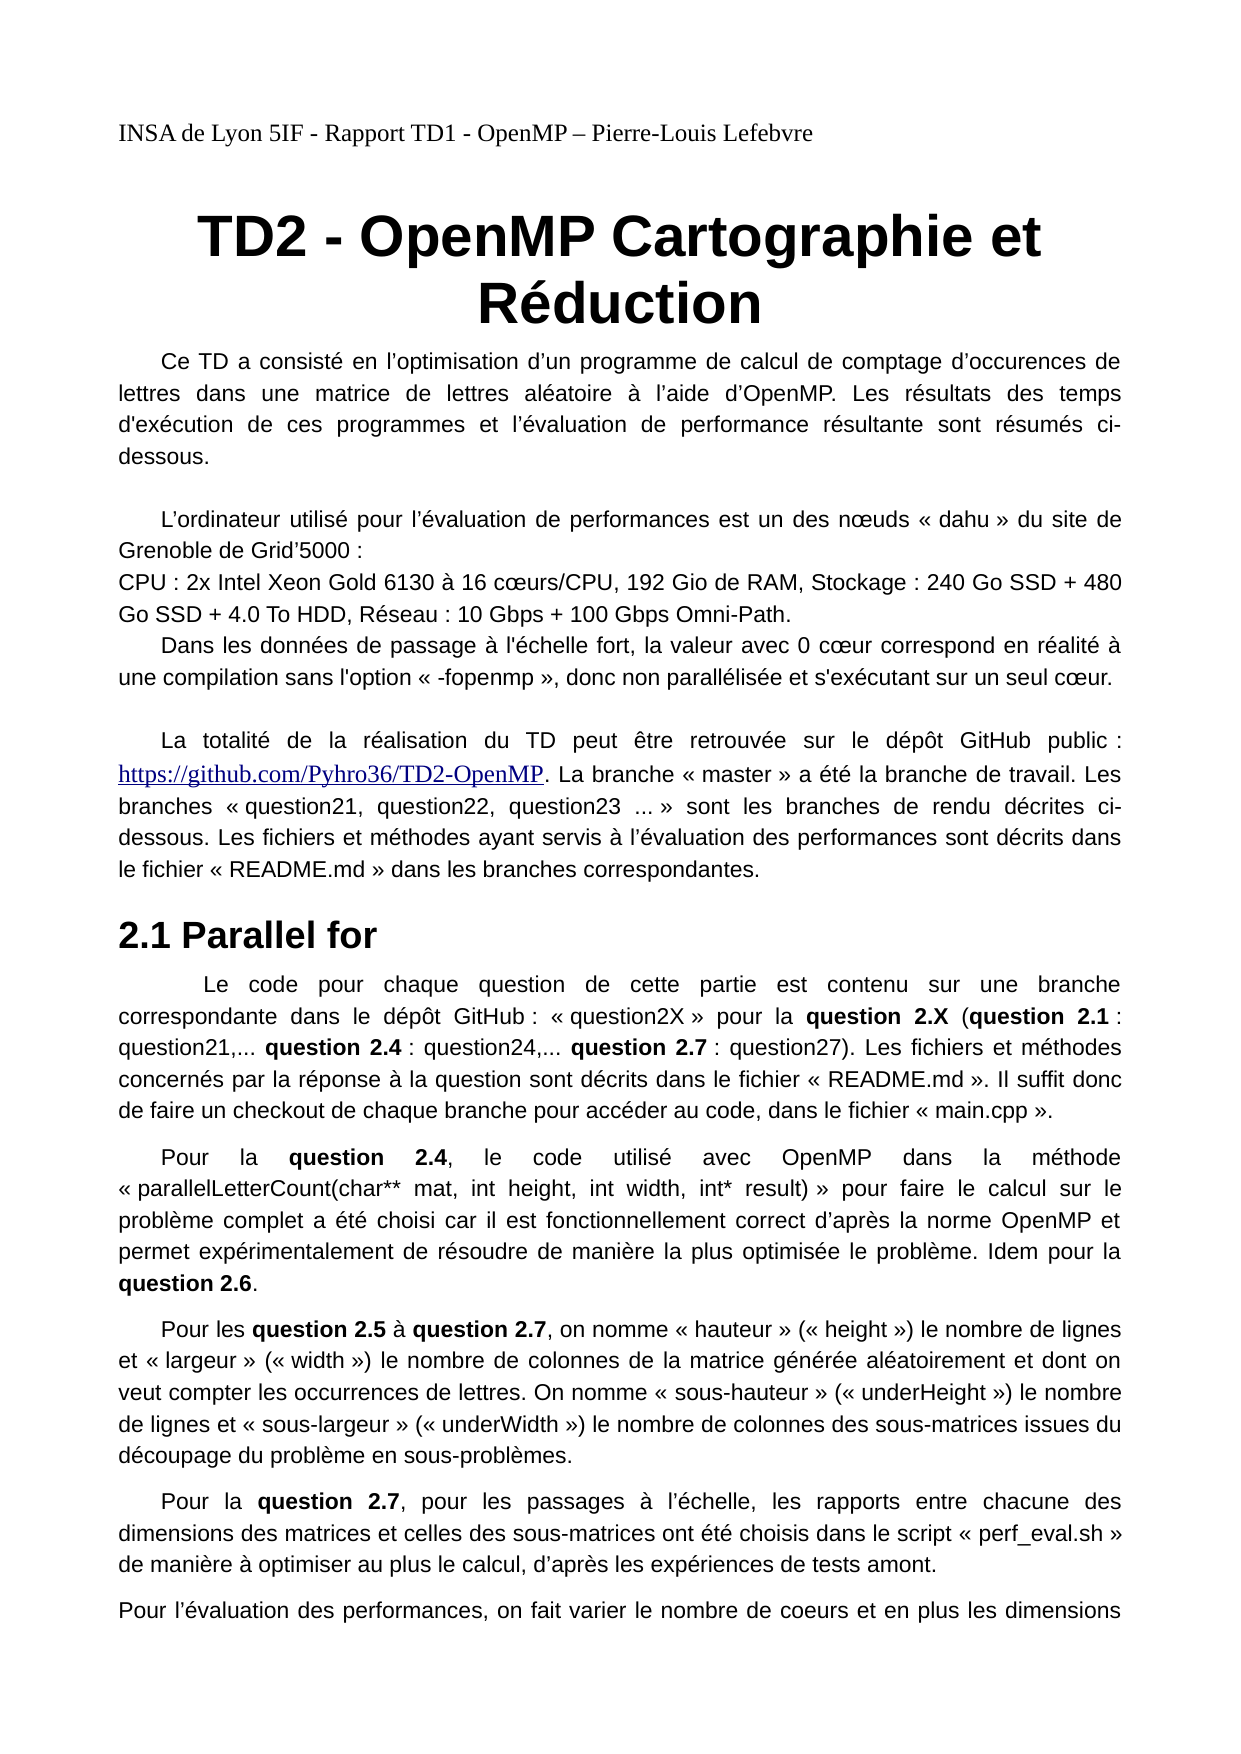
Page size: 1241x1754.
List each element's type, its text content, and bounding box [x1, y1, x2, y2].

text Pour la question 2.4, le code utilisé avec OpenMP dans la méthode « parallelLetterCount(char** mat, int height, int width, int* result) » pour faire le calcul sur le problème complet a été choisi car il est fonctionnellement correct d’après la norme OpenMP et permet expérimentalement de résoudre de manière la plus optimisée le problème. Idem pour la question 2.6. [118, 1143, 1122, 1296]
subtitle 2.1 Parallel for [118, 912, 1122, 956]
text Ce TD a consisté en l’optimisation d’un programme de calcul de comptage d’occurences de lettres dans une matrice de lettres aléatoire à l’aide d’OpenMP. Les résultats des temps d'exécution de ces programmes et l’évaluation de performance résultante sont résumés ci-dessous. [118, 348, 1122, 469]
text L’ordinateur utilisé pour l’évaluation de performances est un des nœuds « dahu » du site de Grenoble de Grid’5000 : [118, 506, 1122, 564]
text Le code pour chaque question de cette partie est contenu sur une branche correspondante dans le dépôt GitHub : « question2X » pour la question 2.X (question 2.1 : question21,... question 2.4 : question24,... question 2.7 : question27). Les fichiers et méthodes concernés par la réponse à la question sont décrits dans le fichier « README.md ». Il suffit donc de faire un checkout de chaque branche pour accéder au code, dans le fichier « main.cpp ». [118, 969, 1122, 1124]
text Pour l’évaluation des performances, on fait varier le nombre de coeurs et en plus les dimensions [118, 1597, 1122, 1624]
text Dans les données de passage à l'échelle fort, la valeur avec 0 cœur correspond en réalité à une compilation sans l'option « -fopenmp », donc non parallélisée et s'exécutant sur un seul cœur. [118, 632, 1122, 690]
text Pour les question 2.5 à question 2.7, on nomme « hauteur » (« height ») le nombre de lignes et « largeur » (« width ») le nombre de colonnes de la matrice générée aléatoirement et dont on veut compter les occurrences de lettres. On nomme « sous-hauteur » (« underHeight ») le nombre de lignes et « sous-largeur » (« underWidth ») le nombre de colonnes des sous-matrices issues du découpage du problème en sous-problèmes. [118, 1316, 1122, 1468]
title TD2 - OpenMP Cartographie et Réduction [118, 201, 1122, 336]
text CPU : 2x Intel Xeon Gold 6130 à 16 cœurs/CPU, 192 Gio de RAM, Stockage : 240 Go SSD + 480 Go SSD + 4.0 To HDD, Réseau : 10 Gbps + 100 Gbps Omni-Path. [118, 569, 1122, 627]
text La totalité de la réalisation du TD peut être retrouvée sur le dépôt GitHub public : https://github.com/Pyhro36/TD2-OpenMP. La branche « master » a été la branche de travail. Les branches « question21, question22, question23 ... » sont les branches de rendu décrites ci-dessous. Les fichiers et méthodes ayant servis à l’évaluation des performances sont décrits dans le fichier « README.md » dans les branches correspondantes. [118, 727, 1122, 882]
text Pour la question 2.7, pour les passages à l’échelle, les rapports entre chacune des dimensions des matrices et celles des sous-matrices ont été choisis dans le script « perf_eval.sh » de manière à optimiser au plus le calcul, d’après les expériences de tests amont. [118, 1488, 1122, 1578]
